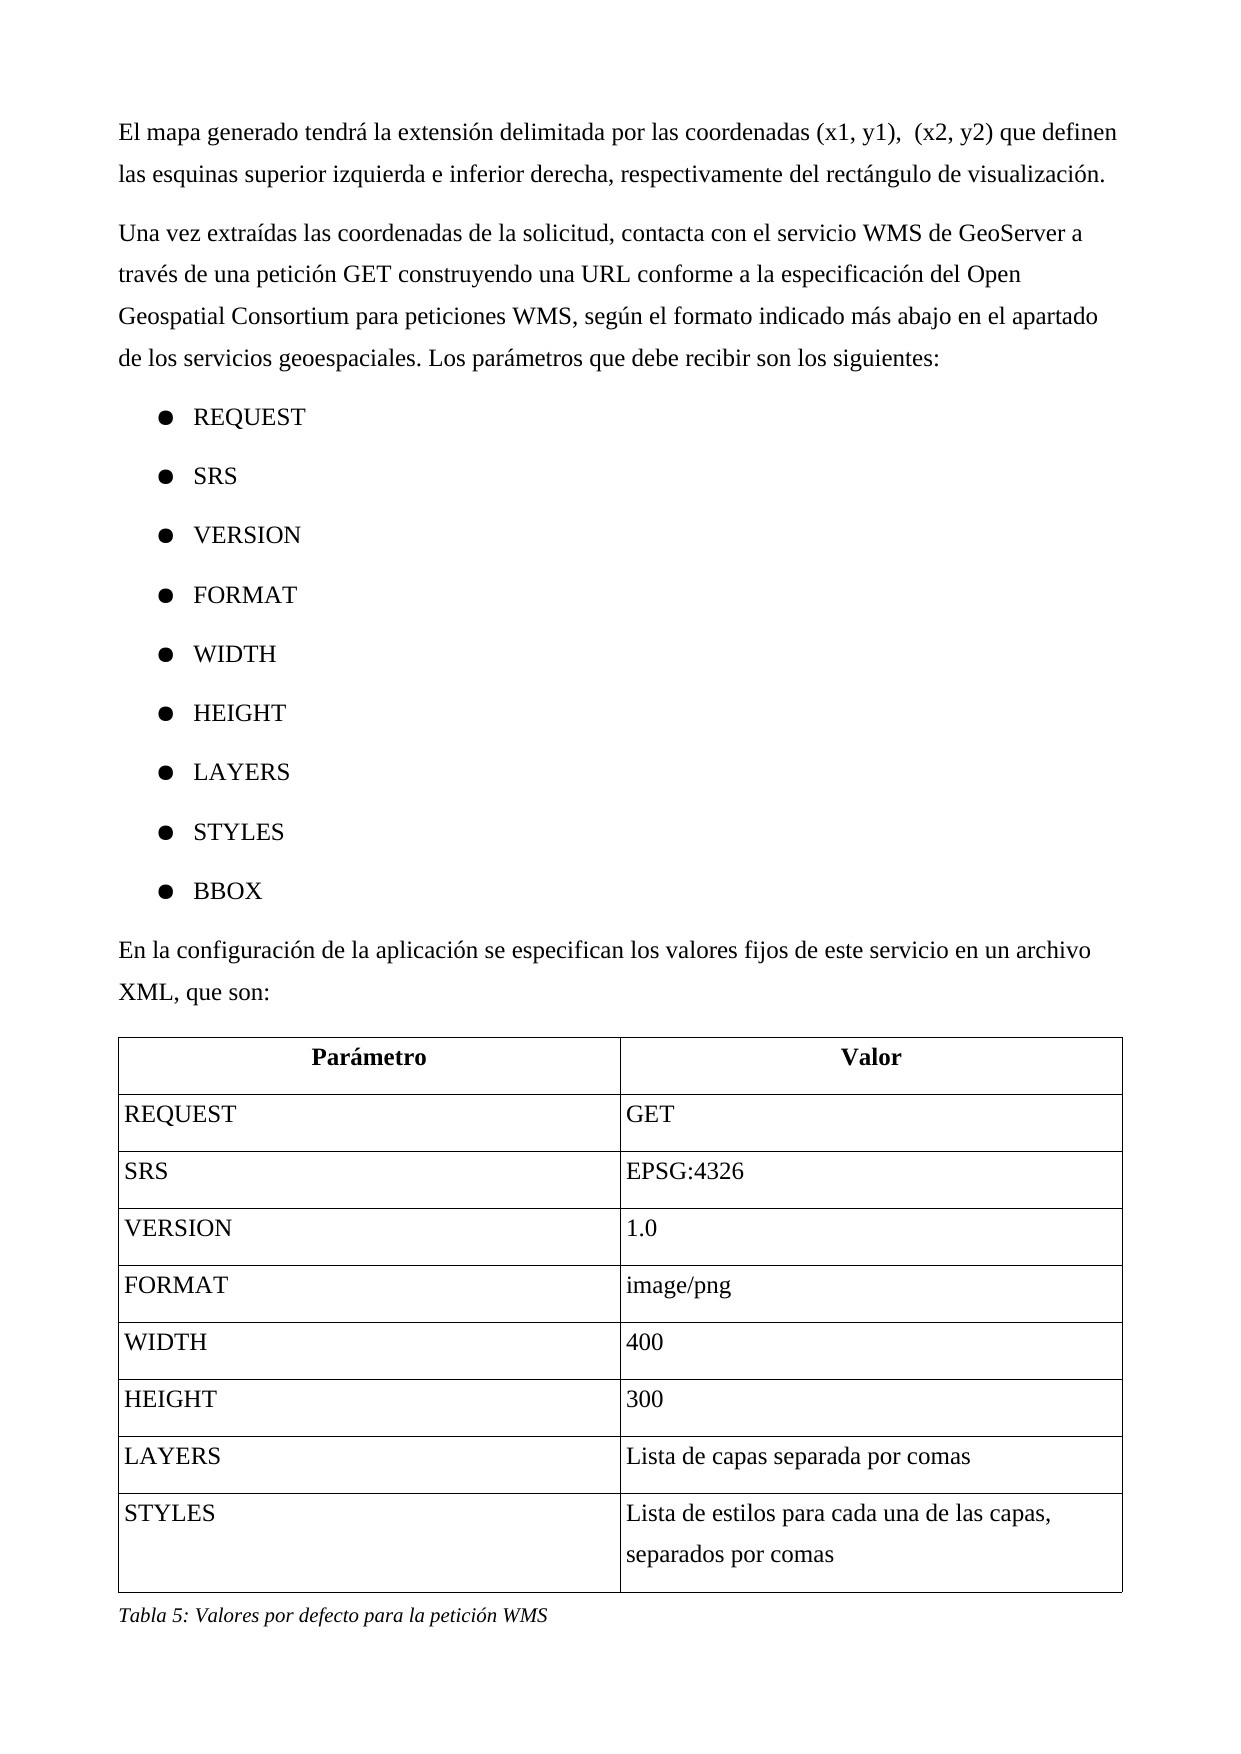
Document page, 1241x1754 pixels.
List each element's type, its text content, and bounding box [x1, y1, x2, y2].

table_cell image/png [621, 1266, 1122, 1322]
table_cell STYLES [119, 1494, 620, 1592]
table_cell Lista de estilos para cada una de las capas, separados por comas [621, 1494, 1122, 1592]
subtitle WIDTH [156, 640, 1122, 668]
table_header Parámetro [119, 1038, 620, 1094]
table_cell 300 [621, 1380, 1122, 1436]
table_cell Lista de capas separada por comas [621, 1437, 1122, 1493]
subtitle STYLES [156, 818, 1122, 846]
subtitle En la configuración de la aplicación se especifican los valores fijos de este servicio en un archivo XML, que son: [118, 936, 1122, 1006]
table_cell REQUEST [119, 1095, 620, 1151]
subtitle VERSION [156, 521, 1122, 549]
table_cell 1.0 [621, 1209, 1122, 1265]
table_cell EPSG:4326 [621, 1152, 1122, 1208]
table_cell WIDTH [119, 1323, 620, 1379]
table_cell 400 [621, 1323, 1122, 1379]
table_cell HEIGHT [119, 1380, 620, 1436]
subtitle LAYERS [156, 758, 1122, 786]
subtitle FORMAT [156, 581, 1122, 608]
subtitle Una vez extraídas las coordenadas de la solicitud, contacta con el servicio WMS de GeoServer a través de una petición GET construyendo una URL conforme a la especificación del Open Geospatial Consortium para peticiones WMS, según el formato indicado más abajo en el apartado de los servicios geoespaciales. Los parámetros que debe recibir son los siguientes: [118, 219, 1122, 371]
subtitle BBOX [156, 877, 1122, 905]
subtitle REQUEST [156, 403, 1122, 431]
text Tabla 5: Valores por defecto para la petición WMS [118, 1604, 1122, 1627]
table_cell SRS [119, 1152, 620, 1208]
table_header Valor [621, 1038, 1122, 1094]
subtitle El mapa generado tendrá la extensión delimitada por las coordenadas (x1, y1), (x2, y2) que definen las esquinas superior izquierda e inferior derecha, respectivamente del rectángulo de visualización. [118, 118, 1122, 187]
table_cell VERSION [119, 1209, 620, 1265]
subtitle SRS [156, 462, 1122, 490]
table_cell LAYERS [119, 1437, 620, 1493]
subtitle HEIGHT [156, 699, 1122, 727]
table_cell GET [621, 1095, 1122, 1151]
table_cell FORMAT [119, 1266, 620, 1322]
